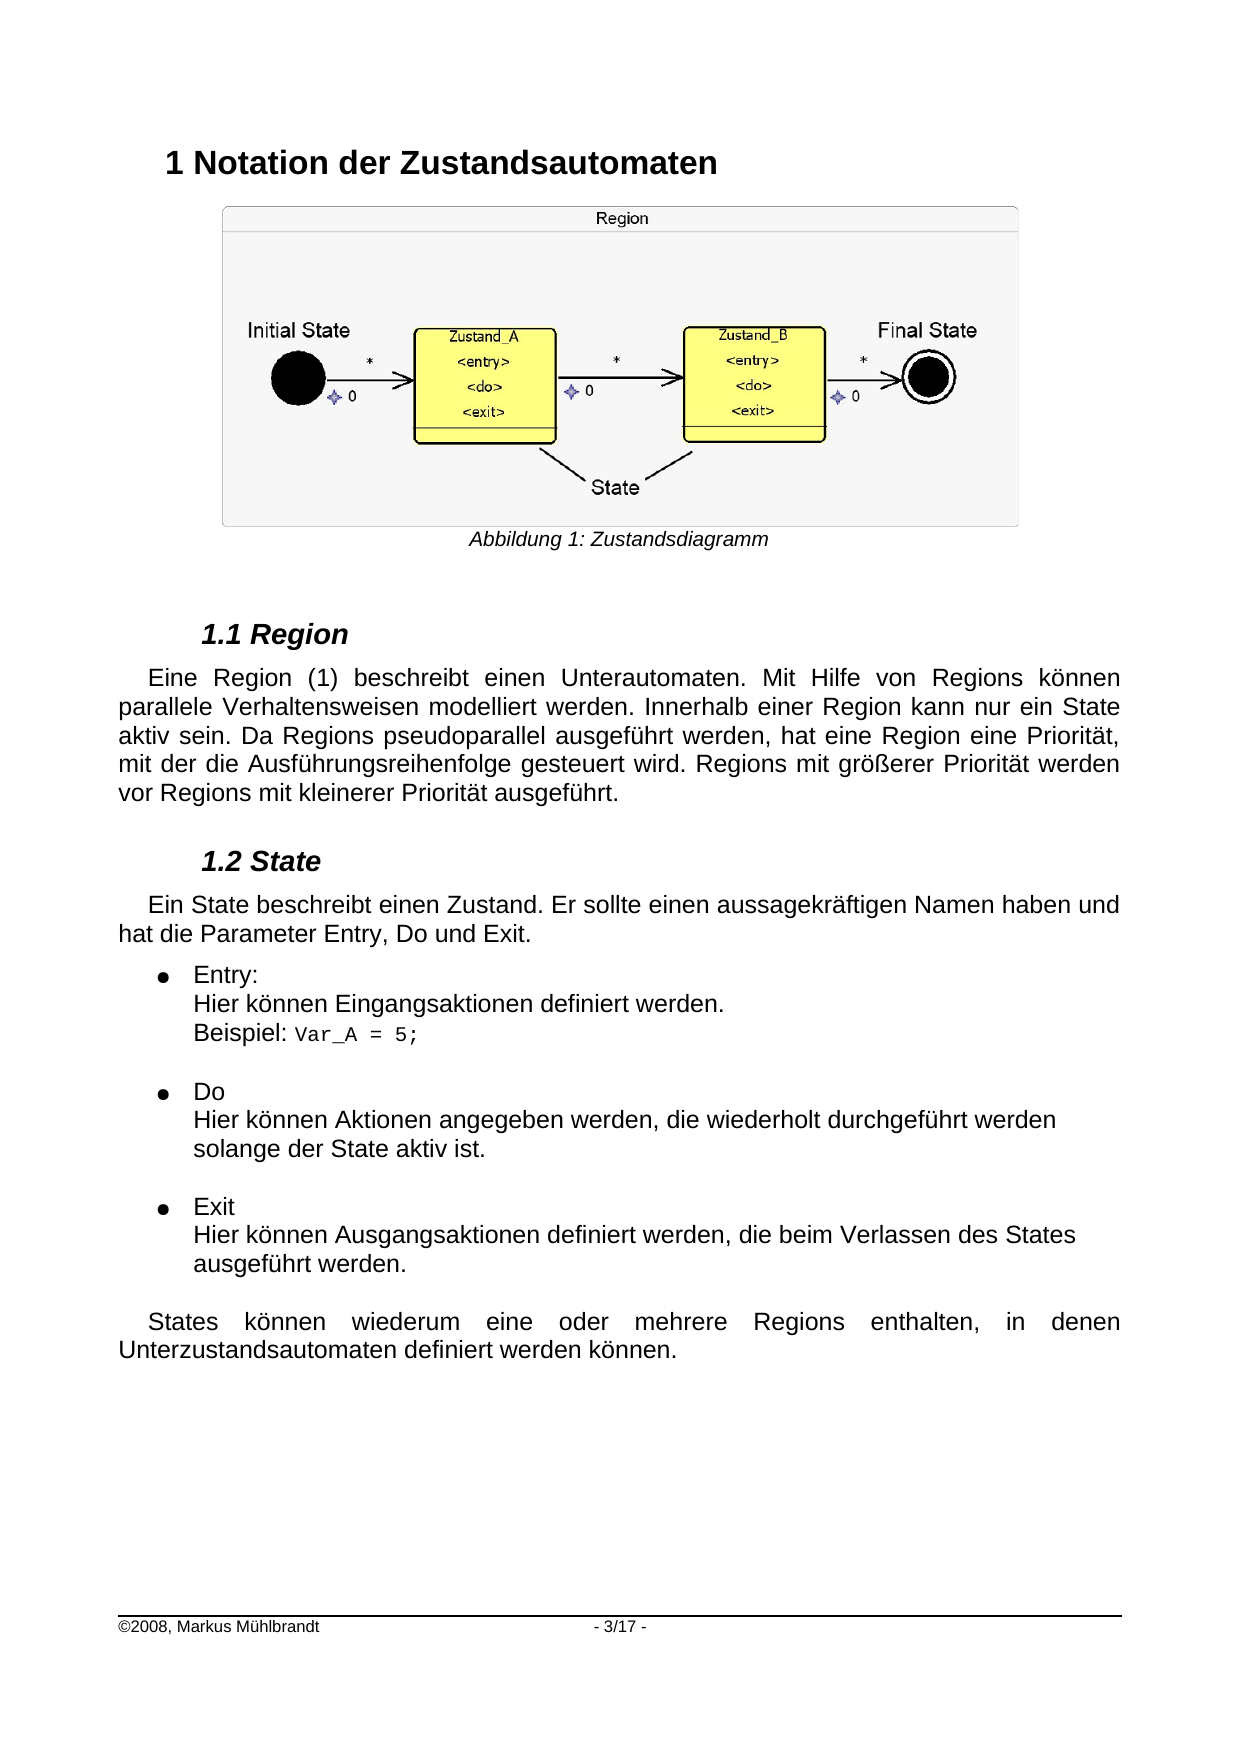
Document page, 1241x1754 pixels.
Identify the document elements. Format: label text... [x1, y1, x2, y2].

text Ein State beschreibt einen Zustand. Er sollte einen aussagekräftigen Namen haben und hat die Parameter Entry, Do und Exit. [118, 891, 1122, 948]
list Exit Hier können Ausgangsaktionen definiert werden, die beim Verlassen des States ausgeführt werden. [156, 1191, 1122, 1278]
subtitle Region [193, 617, 1122, 651]
list Do Hier können Aktionen angegeben werden, die wiederholt durchgeführt werden solange der State aktiv ist. [156, 1076, 1122, 1191]
text States können wiederum eine oder mehrere Regions enthalten, in denen Unterzustandsautomaten definiert werden können. [118, 1306, 1122, 1364]
subtitle Notation der Zustandsautomaten [156, 143, 1122, 182]
text Eine Region (Abbildung 1) beschreibt einen Unterautomaten. Mit Hilfe von Regions können parallele Verhaltensweisen modelliert werden. Innerhalb einer Region kann nur ein State aktiv sein. Da Regions pseudoparallel ausgeführt werden, hat eine Region eine Priorität, mit der die Ausführungsreihenfolge gesteuert wird. Regions mit größerer Priorität werden vor Regions mit kleinerer Priorität ausgeführt. [118, 663, 1122, 807]
picture [221, 206, 1019, 527]
text Abbildung 1: Zustandsdiagramm [222, 527, 1018, 551]
subtitle State [193, 844, 1122, 878]
list Entry: Hier können Eingangsaktionen definiert werden. Beispiel: Var_A = 5; [156, 961, 1122, 1076]
